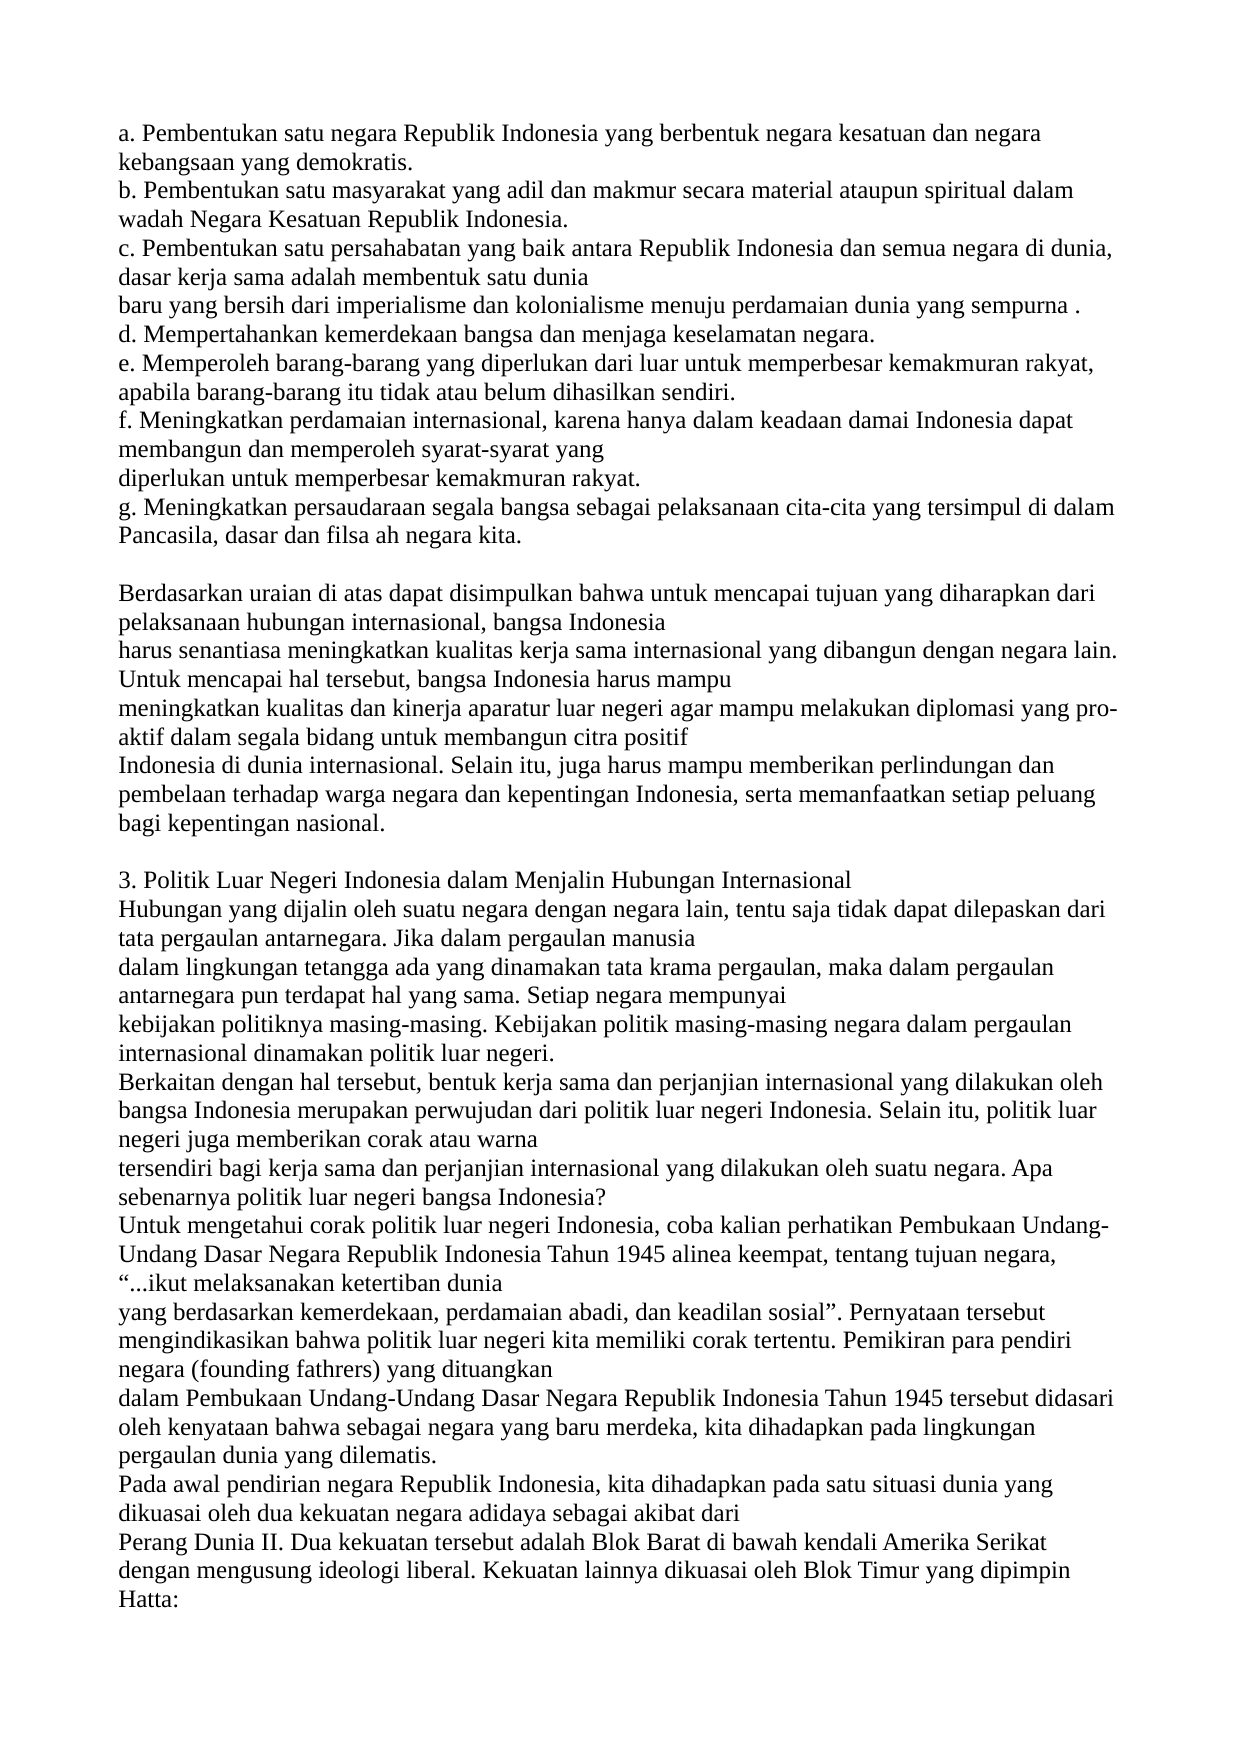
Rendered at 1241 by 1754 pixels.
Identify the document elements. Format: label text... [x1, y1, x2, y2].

text Berkaitan dengan hal tersebut, bentuk kerja sama dan perjanjian internasional yang dilakukan oleh bangsa Indonesia merupakan perwujudan dari politik luar negeri Indonesia. Selain itu, politik luar negeri juga memberikan corak atau warna [118, 1067, 1122, 1153]
text f. Meningkatkan perdamaian internasional, karena hanya dalam keadaan damai Indonesia dapat membangun dan memperoleh syarat-syarat yang [118, 406, 1122, 463]
text meningkatkan kualitas dan kinerja aparatur luar negeri agar mampu melakukan diplomasi yang pro-aktif dalam segala bidang untuk membangun citra positif [118, 693, 1122, 751]
text diperlukan untuk memperbesar kemakmuran rakyat. [118, 463, 1122, 492]
text kebijakan politiknya masing-masing. Kebijakan politik masing-masing negara dalam pergaulan internasional dinamakan politik luar negeri. [118, 1009, 1122, 1067]
text harus senantiasa meningkatkan kualitas kerja sama internasional yang dibangun dengan negara lain. Untuk mencapai hal tersebut, bangsa Indonesia harus mampu [118, 636, 1122, 693]
text a. Pembentukan satu negara Republik Indonesia yang berbentuk negara kesatuan dan negara kebangsaan yang demokratis. [118, 118, 1122, 176]
text Berdasarkan uraian di atas dapat disimpulkan bahwa untuk mencapai tujuan yang diharapkan dari pelaksanaan hubungan internasional, bangsa Indonesia [118, 578, 1122, 636]
text Hubungan yang dijalin oleh suatu negara dengan negara lain, tentu saja tidak dapat dilepaskan dari tata pergaulan antarnegara. Jika dalam pergaulan manusia [118, 894, 1122, 952]
text b. Pembentukan satu masyarakat yang adil dan makmur secara material ataupun spiritual dalam wadah Negara Kesatuan Republik Indonesia. [118, 176, 1122, 233]
text Untuk mengetahui corak politik luar negeri Indonesia, coba kalian perhatikan Pembukaan Undang-Undang Dasar Negara Republik Indonesia Tahun 1945 alinea keempat, tentang tujuan negara, “...ikut melaksanakan ketertiban dunia [118, 1211, 1122, 1297]
text Indonesia di dunia internasional. Selain itu, juga harus mampu memberikan perlindungan dan pembelaan terhadap warga negara dan kepentingan Indonesia, serta memanfaatkan setiap peluang bagi kepentingan nasional. [118, 751, 1122, 837]
text baru yang bersih dari imperialisme dan kolonialisme menuju perdamaian dunia yang sempurna . [118, 291, 1122, 319]
text c. Pembentukan satu persahabatan yang baik antara Republik Indonesia dan semua negara di dunia, dasar kerja sama adalah membentuk satu dunia [118, 233, 1122, 291]
text Pada awal pendirian negara Republik Indonesia, kita dihadapkan pada satu situasi dunia yang dikuasai oleh dua kekuatan negara adidaya sebagai akibat dari [118, 1469, 1122, 1527]
text e. Memperoleh barang-barang yang diperlukan dari luar untuk memperbesar kemakmuran rakyat, apabila barang-barang itu tidak atau belum dihasilkan sendiri. [118, 348, 1122, 406]
text dalam Pembukaan Undang-Undang Dasar Negara Republik Indonesia Tahun 1945 tersebut didasari oleh kenyataan bahwa sebagai negara yang baru merdeka, kita dihadapkan pada lingkungan pergaulan dunia yang dilematis. [118, 1383, 1122, 1469]
text d. Mempertahankan kemerdekaan bangsa dan menjaga keselamatan negara. [118, 319, 1122, 348]
text 3. Politik Luar Negeri Indonesia dalam Menjalin Hubungan Internasional [118, 866, 1122, 894]
text Perang Dunia II. Dua kekuatan tersebut adalah Blok Barat di bawah kendali Amerika Serikat dengan mengusung ideologi liberal. Kekuatan lainnya dikuasai oleh Blok Timur yang dipimpin Hatta: [118, 1527, 1122, 1613]
text dalam lingkungan tetangga ada yang dinamakan tata krama pergaulan, maka dalam pergaulan antarnegara pun terdapat hal yang sama. Setiap negara mempunyai [118, 952, 1122, 1009]
text g. Meningkatkan persaudaraan segala bangsa sebagai pelaksanaan cita-cita yang tersimpul di dalam Pancasila, dasar dan filsa ah negara kita. [118, 492, 1122, 549]
text yang berdasarkan kemerdekaan, perdamaian abadi, dan keadilan sosial”. Pernyataan tersebut mengindikasikan bahwa politik luar negeri kita memiliki corak tertentu. Pemikiran para pendiri negara (founding fathrers) yang dituangkan [118, 1297, 1122, 1383]
text tersendiri bagi kerja sama dan perjanjian internasional yang dilakukan oleh suatu negara. Apa sebenarnya politik luar negeri bangsa Indonesia? [118, 1153, 1122, 1211]
